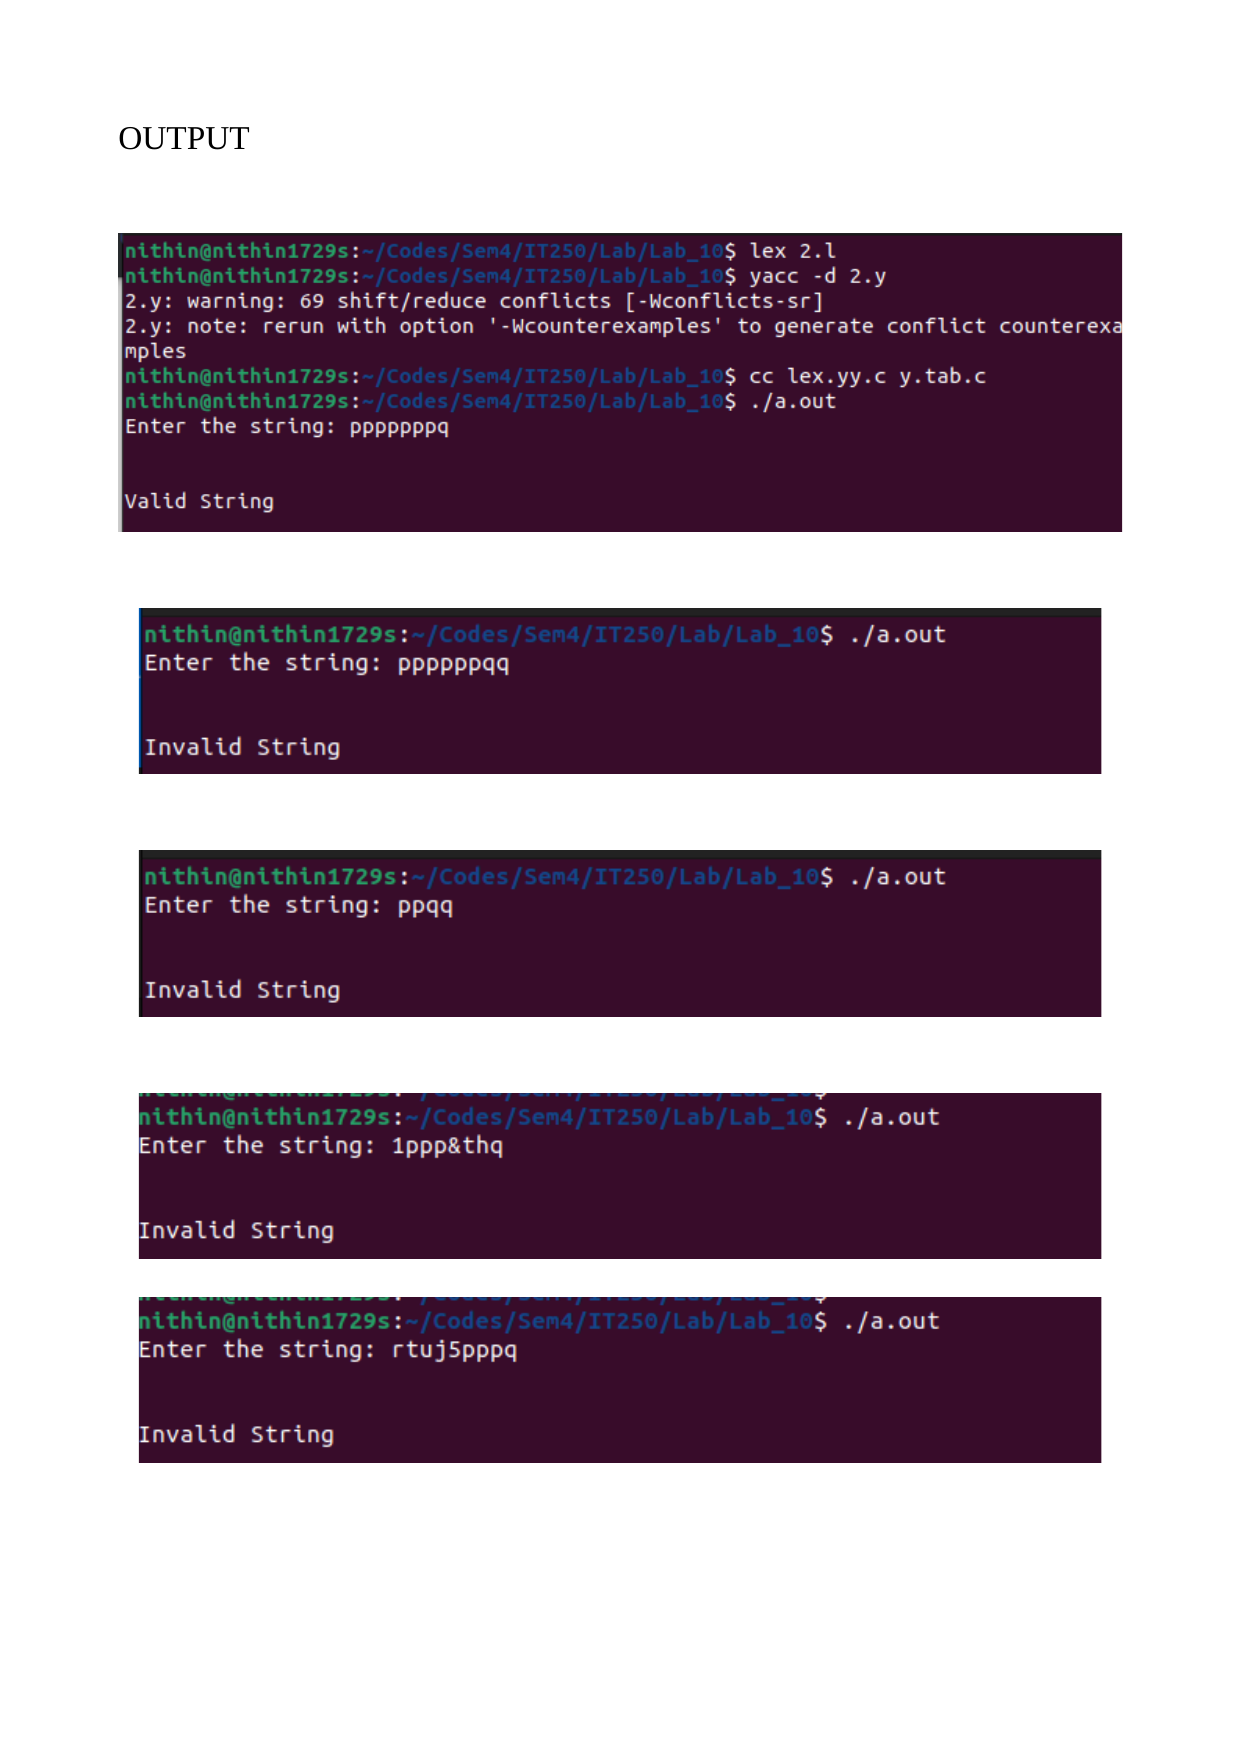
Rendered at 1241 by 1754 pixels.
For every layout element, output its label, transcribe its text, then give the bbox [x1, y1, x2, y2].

picture [138, 850, 1102, 1017]
picture [138, 1297, 1102, 1463]
text OUTPUT [118, 118, 1122, 156]
picture [118, 233, 1123, 532]
picture [138, 1093, 1102, 1259]
picture [138, 608, 1102, 774]
